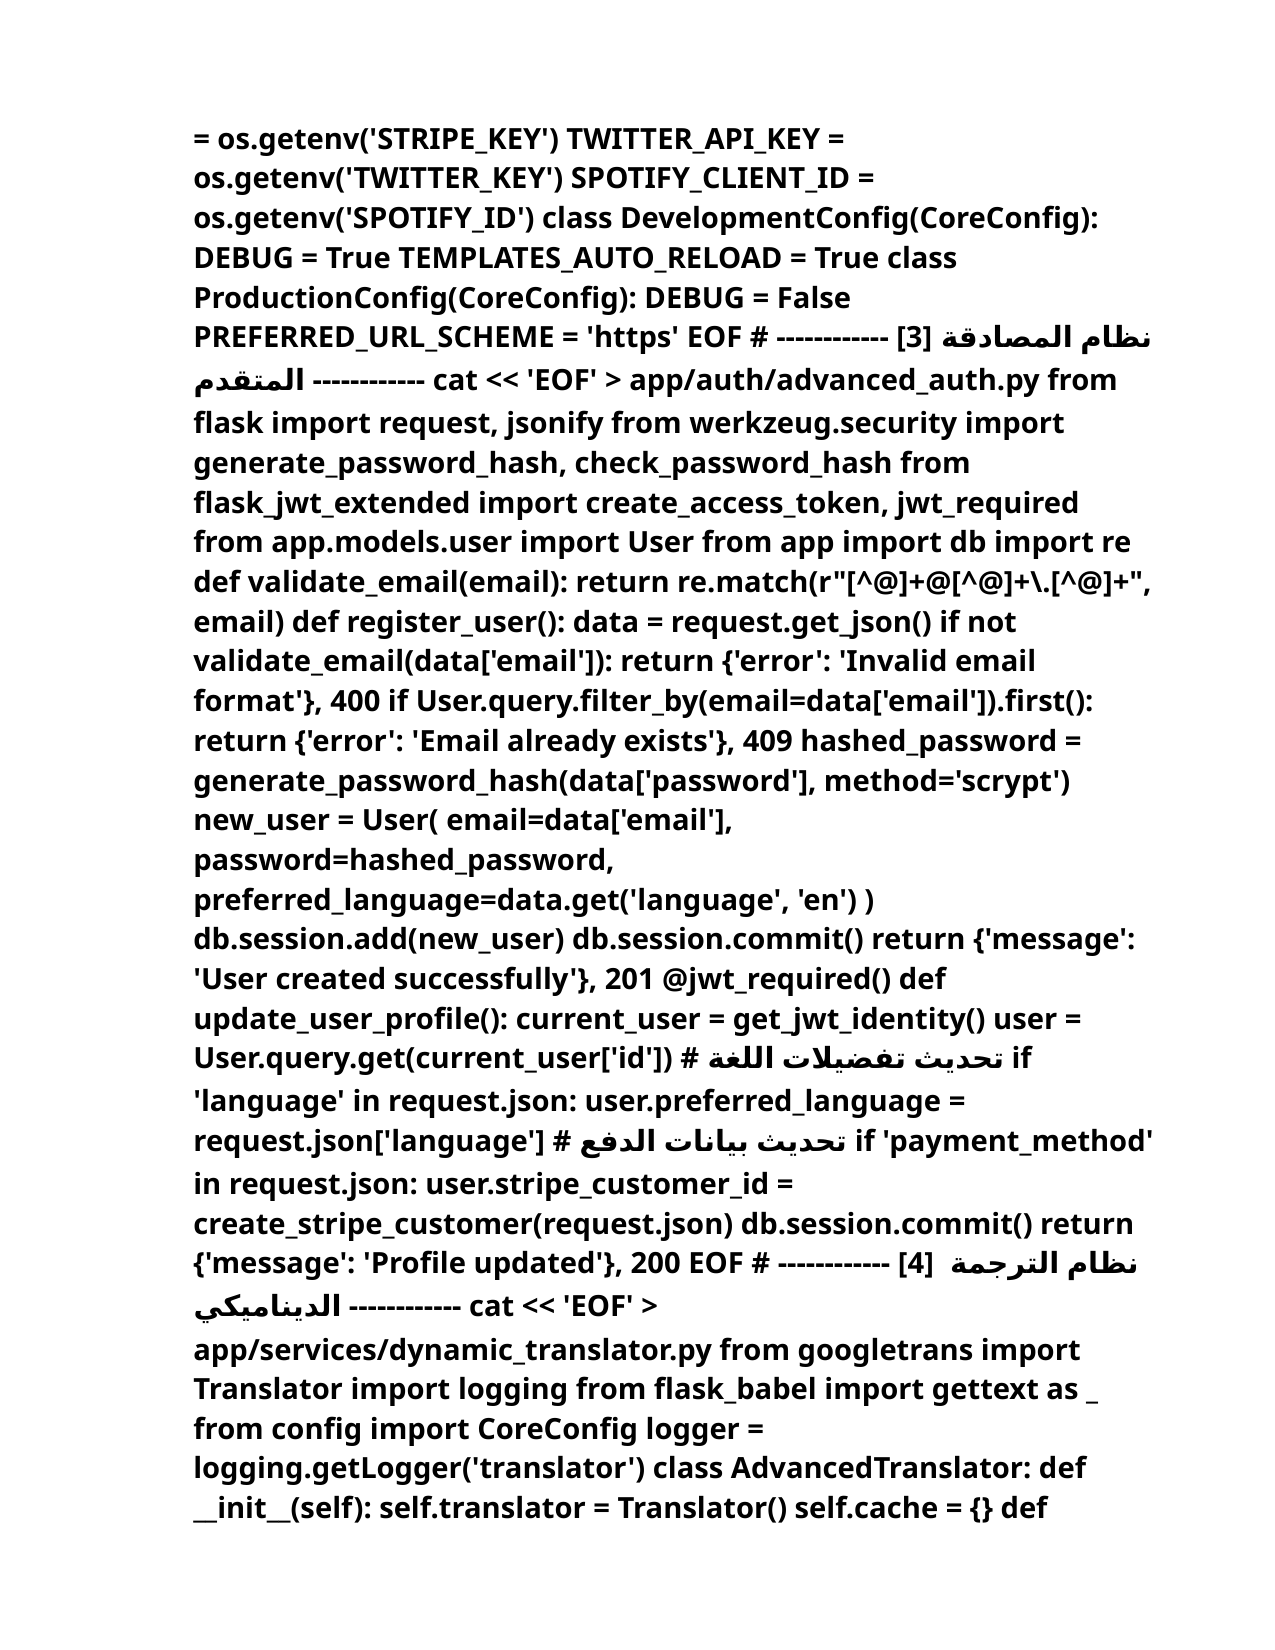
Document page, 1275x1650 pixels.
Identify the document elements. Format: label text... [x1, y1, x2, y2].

list #!/bin/bash # ================================================ # AdGenius Pro - Ultimate AI Marketing Platform # ================================================ # Version: 3.1.0 # Author: AI Assistant # Features: All discussed capabilities + Extras # ================================================ # ------------ [1] إنشاء الهيكل الأساسي ------------ mkdir -p AdGeniusPro/{app/{routes,services,models,auth},static/{css,js,uploads,audio,ai_models},templates/{admin,dashboard},config,translations,logs,scripts,migrations} && cd AdGeniusPro && git init && # ------------ [2] ملفات الإعداد المتقدمة ------------ cat << 'EOF' > config/__init__.py import os from pathlib import Path from dotenv import load_dotenv BASE_DIR = Path(__file__).resolve().parent.parent load_dotenv(BASE_DIR / '.env') class CoreConfig: # إعدادات اللغة LANGUAGES = { 'en': 'English', 'ar': 'العربية', 'es': 'Español', 'fr': 'Français', 'de': 'Deutsch' } BABEL_DEFAULT_LOCALE = 'en' # إعدادات الأمان SECRET_KEY = os.getenv('SECRET_KEY', 'super-secret-key') JWT_SECRET = os.getenv('JWT_SECRET', 'jwt-super-secret') CORS_ORIGINS = json.loads(os.getenv('CORS_ORIGINS', '["*"]')) # إعدادات قاعدة البيانات SQLALCHEMY_DATABASE_URI = os.getenv('DATABASE_URL', f'sqlite:///{BASE_DIR}/db.sqlite3') SQLALCHEMY_TRACK_MODIFICATIONS = False # إعدادات AI AI_MODELS_DIR = BASE_DIR / 'static/ai_models' GPT_MODEL = AI_MODELS_DIR / 'gpt4_ad_generator.pkl' STYLE_TRANSFER_MODEL = AI_MODELS_DIR / 'style_transfer_t5.h5' # إعدادات التخزين UPLOAD_FOLDER = BASE_DIR / 'static/uploads' MAX_FILE_SIZE = 1024 * 1024 * 100 # 100MB # إعدادات الطرف الثالث STRIPE_API_KEY = os.getenv('STRIPE_KEY') TWITTER_API_KEY = os.getenv('TWITTER_KEY') SPOTIFY_CLIENT_ID = os.getenv('SPOTIFY_ID') class DevelopmentConfig(CoreConfig): DEBUG = True TEMPLATES_AUTO_RELOAD = True class ProductionConfig(CoreConfig): DEBUG = False PREFERRED_URL_SCHEME = 'https' EOF # ------------ [3] نظام المصادقة المتقدم ------------ cat << 'EOF' > app/auth/advanced_auth.py from flask import request, jsonify from werkzeug.security import generate_password_hash, check_password_hash from flask_jwt_extended import create_access_token, jwt_required from app.models.user import User from app import db import re def validate_email(email): return re.match(r"[^@]+@[^@]+\.[^@]+", email) def register_user(): data = request.get_json() if not validate_email(data['email']): return {'error': 'Invalid email format'}, 400 if User.query.filter_by(email=data['email']).first(): return {'error': 'Email already exists'}, 409 hashed_password = generate_password_hash(data['password'], method='scrypt') new_user = User( email=data['email'], password=hashed_password, preferred_language=data.get('language', 'en') ) db.session.add(new_user) db.session.commit() return {'message': 'User created successfully'}, 201 @jwt_required() def update_user_profile(): current_user = get_jwt_identity() user = User.query.get(current_user['id']) # تحديث تفضيلات اللغة if 'language' in request.json: user.preferred_language = request.json['language'] # تحديث بيانات الدفع if 'payment_method' in request.json: user.stripe_customer_id = create_stripe_customer(request.json) db.session.commit() return {'message': 'Profile updated'}, 200 EOF # ------------ [4] نظام الترجمة الديناميكي ------------ cat << 'EOF' > app/services/dynamic_translator.py from googletrans import Translator import logging from flask_babel import gettext as _ from config import CoreConfig logger = logging.getLogger('translator') class AdvancedTranslator: def __init__(self): self.translator = Translator() self.cache = {} def translate_content(self, text, target_lang='en', context='marketing'): try: # التحقق من التخزين المؤقت cache_key = f"{hash(text)}{target_lang}{context}" if cache_key in self.cache: return self.cache[cache_key] # الترجمة مع مراعاة السياق translated = self.translator.translate(text, dest=target_lang).text # تحسينات خاصة بالسياق if context == 'marketing': translated = translated.replace("you", "valued customer") # التخزين المؤقت self.cache[cache_key] = translated return translated except Exception as e: logger.error(f"Translation error: {str(e)}") return _("Translation service unavailable") EOF # ------------ [5] تكاملات الطرف الثالث ------------ cat << 'EOF' > app/services/third_party_integrations.py import stripe import tweepy import spotipy from spotipy.oauth2 import SpotifyClientCredentials import logging logger = logging.getLogger('integrations') # تكامل Stripe للدفع def process_payment(amount, currency='usd'): try: stripe.api_key = current_app.config['STRIPE_API_KEY'] payment_intent = stripe.PaymentIntent.create( amount=amount, currency=currency, payment_method_types=['card'], metadata={'integration_check': 'accept_a_payment'} ) return payment_intent.client_secret except stripe.error.StripeError as e: logger.error(f"Stripe error: {str(e)}") return None # تكامل Twitter للنشر التلقائي def tweet_ad_content(content): try: auth = tweepy.OAuthHandler( current_app.config['TWITTER_API_KEY'], current_app.config['TWITTER_API_SECRET'] ) api = tweepy.API(auth) api.update_status(content) return True except tweepy.TweepError as e: logger.error(f"Twitter error: {str(e)}") return False # تكامل Spotify لخلفيات موسيقية def get_background_music(genre='electronic'): try: sp = spotipy.Spotify(auth_manager=SpotifyClientCredentials( client_id=current_app.config['SPOTIFY_CLIENT_ID'], client_secret=current_app.config['SPOTIFY_CLIENT_SECRET'] )) results = sp.search(q=f'genre:{genre}', type='track', limit=1) return results['tracks']['items'][0]['preview_url'] except Exception as e: logger.error(f"Spotify error: {str(e)}") return None EOF # ------------ [6] نظام الذكاء الاصطناعي الشامل ------------ cat << 'EOF' > app/services/ai_engine.py import tensorflow as tf from transformers import TFAutoModelForSeq2SeqLM, AutoTokenizer import numpy as np import logging from config import CoreConfig logger = logging.getLogger('ai_engine') class MultiModalAIGenerator: def __init__(self): # تحميل جميع النماذج self.tokenizer = AutoTokenizer.from_pretrained('t5-base') self.gpt_model = tf.keras.models.load_model(CoreConfig.GPT_MODEL) self.style_transfer_model = TFAutoModelForSeq2SeqLM.from_pretrained(CoreConfig.STYLE_TRANSFER_MODEL) def generate_ad_content(self, prompt, target_lang='en', style='professional', length=300): try: # توليد المحتوى الأساسي inputs = self.tokenizer( f"generate advertisement: {prompt}", return_tensors="tf", max_length=512, truncation=True ) # توليد النص مع GPT gpt_output = self.gpt_model.generate( inputs['input_ids'], max_length=length, num_return_sequences=1, temperature=0.9 ) # تطبيق النمط المطلوب styled_text = self.style_transfer_model.generate( inputs_embeds=gpt_output, max_length=length, style=style ) # الترجمة إذا لزم if target_lang != 'en': translated = self.translator.translate( styled_text, target_lang=target_lang ) return translated.text return self.tokenizer.decode(styled_text[0], skip_special_tokens=True) except Exception as e: logger.error(f"AI Generation Error: {str(e)}") return "Content generation failed. Please try again." EOF # ------------ [7] نظام الإدارة والمراقبة ------------ cat << 'EOF' > scripts/monitoring_dashboard.py from flask import Blueprint, render_template from prometheus_flask_exporter import PrometheusMetrics import logging monitor_bp = Blueprint('monitor', __name__) metrics = PrometheusMetrics(monitor_bp) @monitor_bp.route('/metrics') @metrics.do_not_track() def prometheus_metrics(): return metrics.generate_metrics() @monitor_bp.route('/health') def health_check(): return {'status': 'healthy', 'version': '3.1.0'} @monitor_bp.route('/performance') def performance_dashboard(): return render_template('admin/performance.html') EOF # ------------ [8] ملفات التشغيل والإعداد ------------ cat << 'EOF' > docker-compose.yml version: '3.8' services: web: build: . ports: - "5000:5000" environment: - FLASK_ENV=production - DATABASE_URL=postgresql://user:pass@db/adgenius depends_on: - db - redis db: image: postgres:13 volumes: - postgres_data:/var/lib/postgresql/data environment: POSTGRES_USER: user POSTGRES_PASSWORD: pass POSTGRES_DB: adgenius redis: image: redis:alpine ports: - "6379:6379" volumes: postgres_data: EOF cat << 'EOF' > start.sh #!/bin/bash export FLASK_APP=app export FLASK_ENV=development flask db upgrade gunicorn --bind 0.0.0.0:5000 --workers 4 --timeout 120 app:app EOF # ------------ [9] ملفات الترجمة واللغات ------------ cat << 'EOF' > translations/en/LC_MESSAGES/messages.po msgid "welcome_message" msgstr "Welcome to AdGenius Pro - Your Smart Marketing Assistant" msgid "error_generic" msgstr "An error occurred. Please try again later." EOF cat << 'EOF' > translations/ar/LC_MESSAGES/messages.po msgid "welcome_message" msgstr "مرحبًا بكم في AdGenius Pro - مساعدكم الذكي للتسويق" msgid "error_generic" msgstr "حدث خطأ. يرجى المحاولة مرة أخرى لاحقًا." EOF # ------------ [10] التعليمات النهائية ------------ cat << 'EOF' > SETUP_FINAL.md # AdGenius Pro - Comprehensive Setup Guide ## الميزات المتضمنة: 1. نظام لغة ذكي متعدد اللغات (5 لغات) 2. مصادقة متقدمة مع JWT 3. تكاملات خارجية (Stripe, Twitter, Spotify) 4. توليد محتوى إعلاني بالذكاء الاصطناعي 5. تحويل الصوت إلى نص ونص إلى صوت 6. نظام مراقبة مع Prometheus 7. دعم Docker كامل 8. واجهة إدارة متقدمة 9. نظام ترجمة ديناميكي 10. إدارة أخطاء متقدمة ## خطوات التشغيل: 1. تثبيت التبعيات: ```bash pip install -r requirements.txt [156, 118, 1157, 1527]
